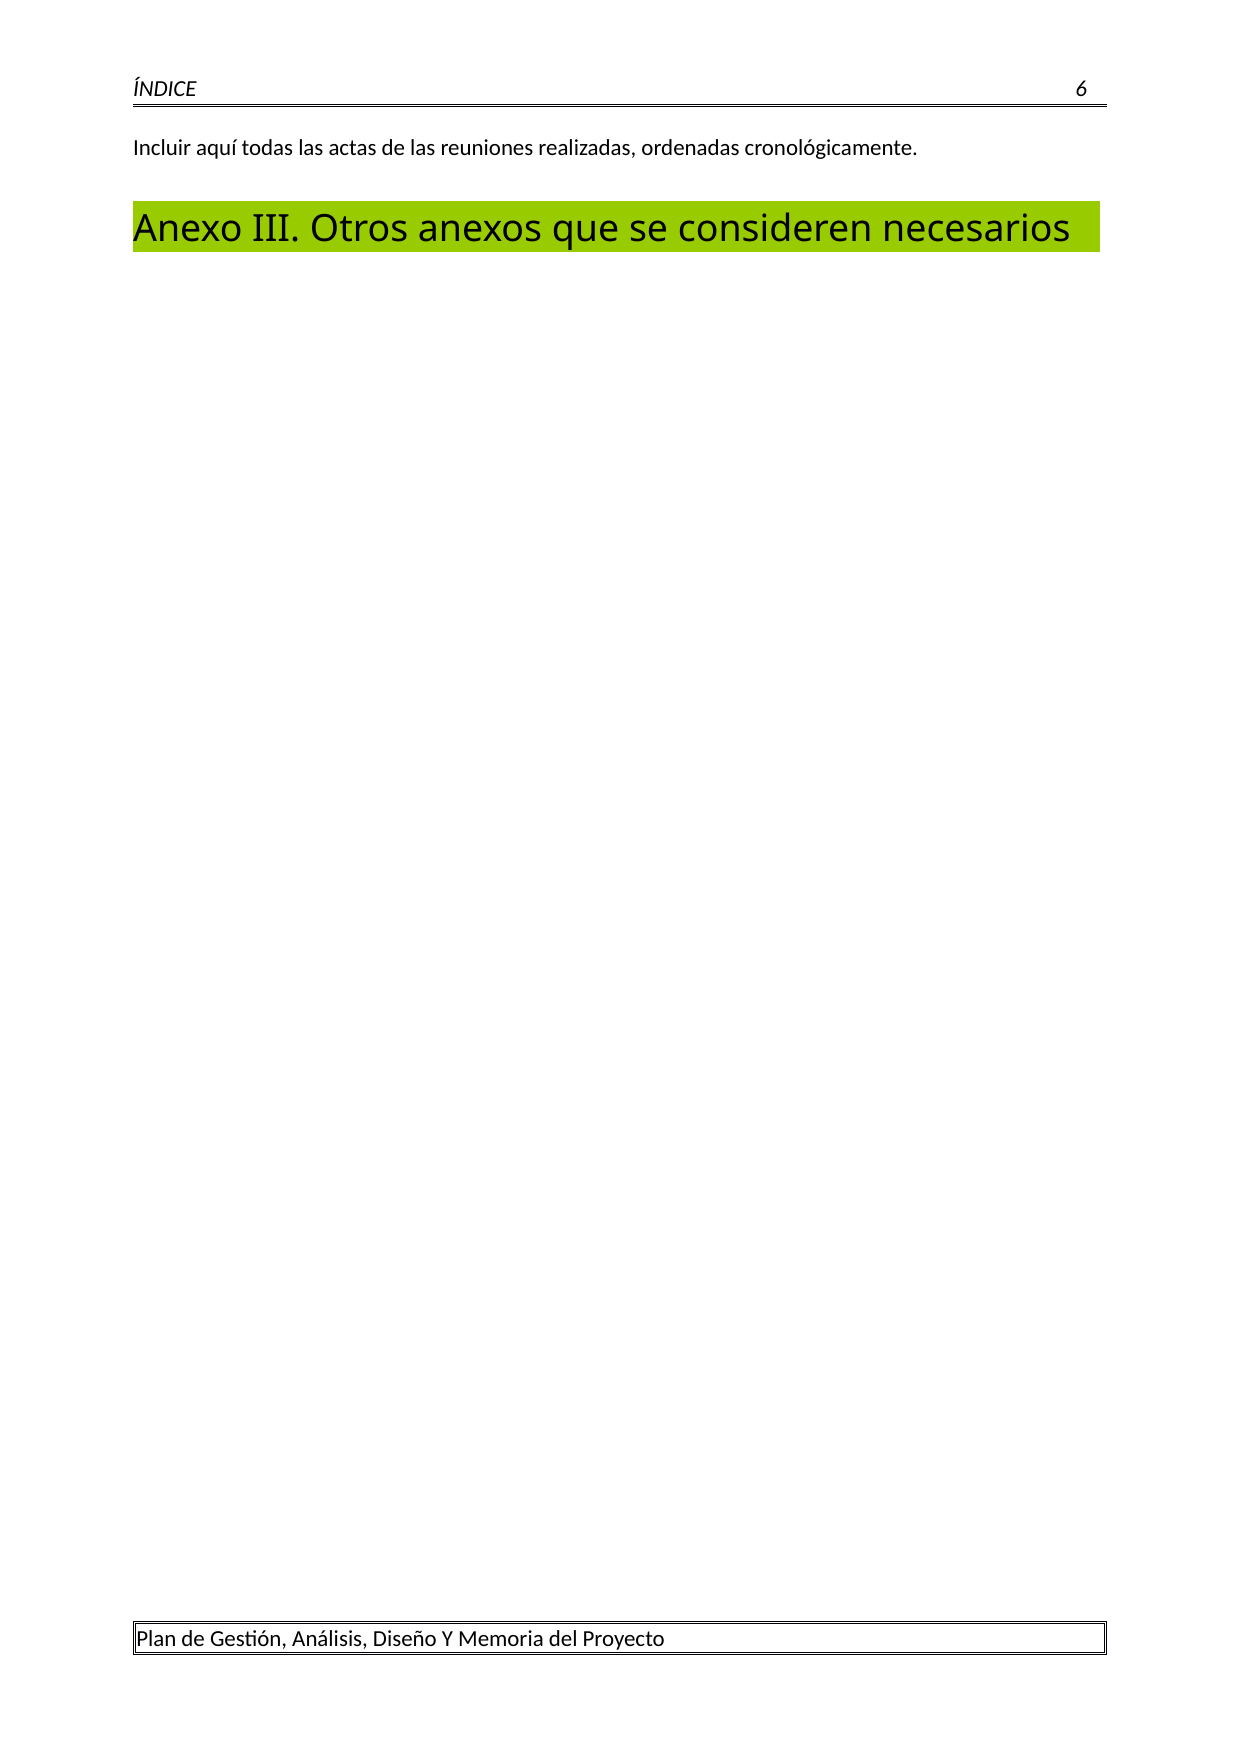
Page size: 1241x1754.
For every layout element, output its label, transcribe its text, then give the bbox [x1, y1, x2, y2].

text Incluir aquí todas las actas de las reuniones realizadas, ordenadas cronológicamente. [133, 133, 1107, 161]
subtitle Anexo III. Otros anexos que se consideren necesarios [133, 201, 1100, 252]
